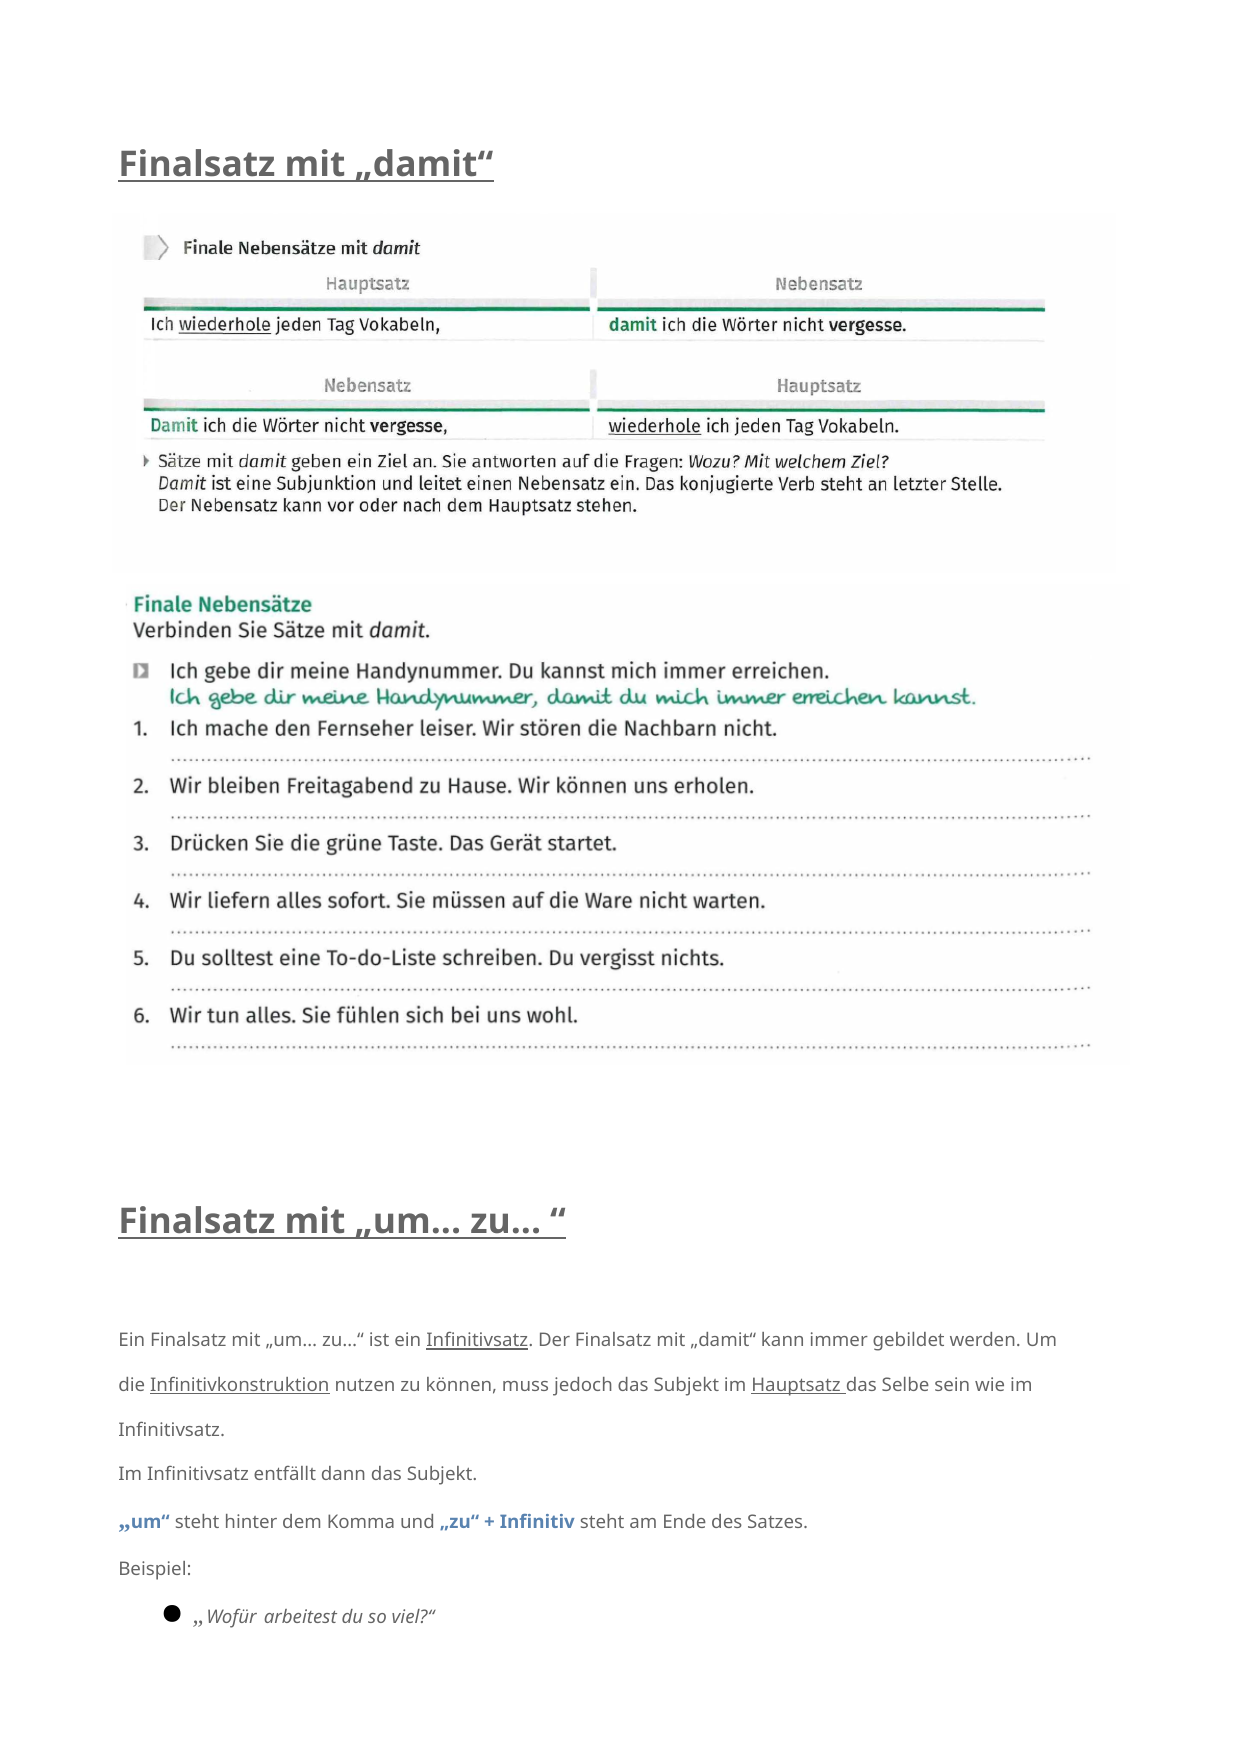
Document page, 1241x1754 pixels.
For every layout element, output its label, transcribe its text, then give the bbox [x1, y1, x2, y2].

text Ein Finalsatz mit „um… zu…“ ist ein Infinitivsatz. Der Finalsatz mit „damit“ kann immer gebildet werden. Um die Infinitivkonstruktion nutzen zu können, muss jedoch das Subjekt im Hauptsatz das Selbe sein wie im Infinitivsatz. [118, 1327, 1122, 1441]
text Im Infinitivsatz entfällt dann das Subjekt. [118, 1461, 1122, 1486]
subtitle Finalsatz mit „damit“ [118, 139, 1122, 187]
text „um“ steht hinter dem Komma und „zu“ + Infinitiv steht am Ende des Satzes. [118, 1505, 1122, 1534]
picture [125, 584, 1130, 1065]
subtitle Finalsatz mit „um... zu... “ [118, 1196, 1122, 1244]
list „Wofür arbeitest du so viel?“ [162, 1600, 1122, 1629]
text Beispiel: [118, 1555, 1122, 1581]
picture [112, 213, 1117, 573]
